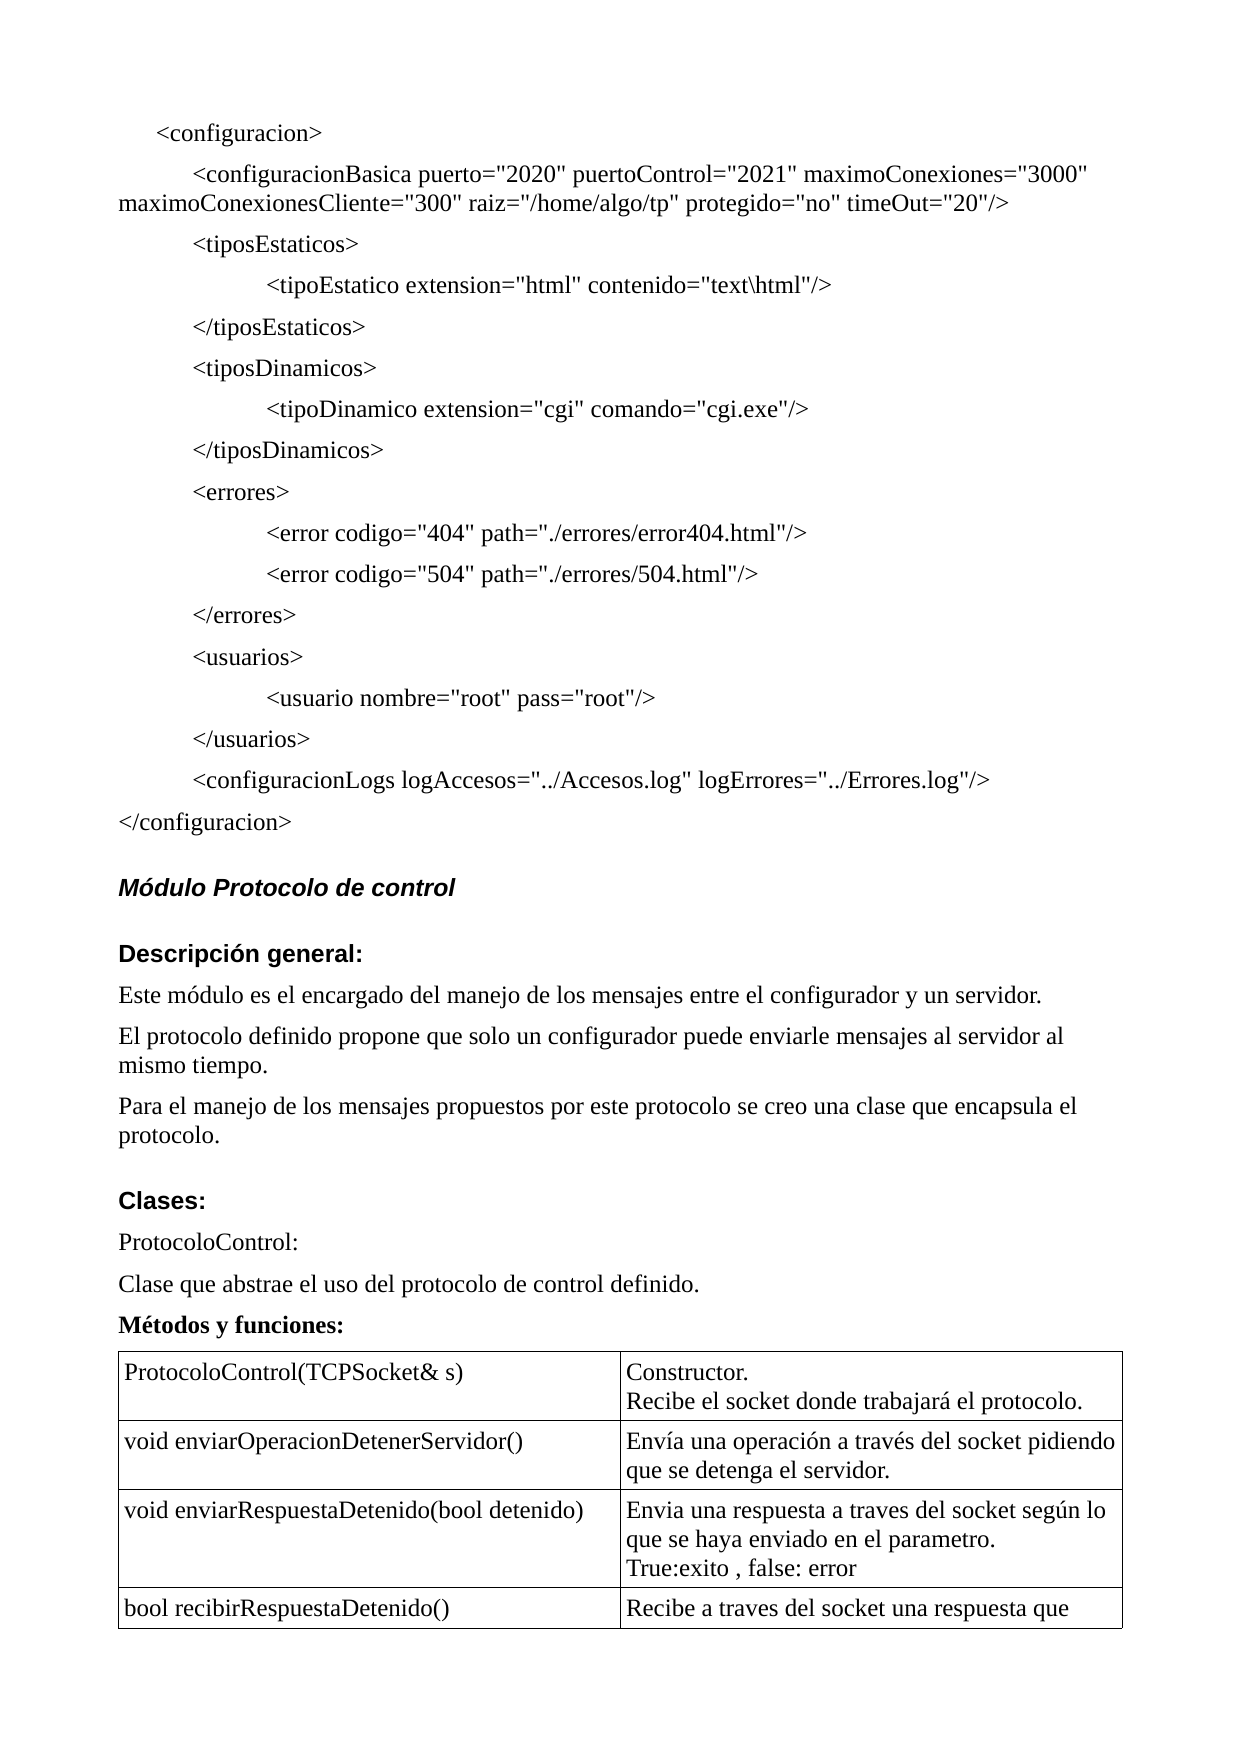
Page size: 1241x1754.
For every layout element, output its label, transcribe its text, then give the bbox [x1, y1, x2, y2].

subtitle Clases: [118, 1186, 1122, 1215]
table_cell Envía una operación a través del socket pidiendo que se detenga el servidor. [621, 1421, 1122, 1489]
text Para el manejo de los mensajes propuestos por este protocolo se creo una clase que encapsula el protocolo. [118, 1091, 1122, 1149]
text </errores> [118, 601, 1122, 629]
table_cell void enviarRespuestaDetenido(bool detenido) [119, 1490, 620, 1587]
table_cell bool recibirRespuestaDetenido() [119, 1588, 620, 1627]
table_cell void enviarOperacionDetenerServidor() [119, 1421, 620, 1489]
text <usuario nombre="root" pass="root"/> [118, 683, 1122, 712]
text <usuarios> [118, 642, 1122, 671]
text El protocolo definido propone que solo un configurador puede enviarle mensajes al servidor al mismo tiempo. [118, 1021, 1122, 1079]
text </configuracion> [118, 807, 1122, 836]
text <tiposEstaticos> [118, 229, 1122, 258]
text <configuracionBasica puerto="2020" puertoControl="2021" maximoConexiones="3000" maximoConexionesCliente="300" raiz="/home/algo/tp" protegido="no" timeOut="20"/> [118, 159, 1122, 217]
text </tiposEstaticos> [118, 312, 1122, 341]
text <tipoDinamico extension="cgi" comando="cgi.exe"/> [118, 394, 1122, 423]
text <tiposDinamicos> [118, 353, 1122, 382]
text ProtocoloControl: [118, 1227, 1122, 1256]
table_header Constructor. Recibe el socket donde trabajará el protocolo. [621, 1352, 1122, 1420]
text Métodos y funciones: [118, 1310, 1122, 1339]
text <configuracion> [118, 118, 1122, 147]
subtitle Descripción general: [118, 939, 1122, 968]
text <error codigo="504" path="./errores/504.html"/> [118, 559, 1122, 588]
text <error codigo="404" path="./errores/error404.html"/> [118, 518, 1122, 547]
text <errores> [118, 477, 1122, 506]
table_header ProtocoloControl(TCPSocket& s) [119, 1352, 620, 1420]
text Este módulo es el encargado del manejo de los mensajes entre el configurador y un servidor. [118, 980, 1122, 1009]
text </tiposDinamicos> [118, 436, 1122, 464]
subtitle Módulo Protocolo de control [118, 873, 1122, 902]
table_cell Recibe a traves del socket una respuesta que [621, 1588, 1122, 1627]
table_cell Envia una respuesta a traves del socket según lo que se haya enviado en el parametro. True:exito , false: error [621, 1490, 1122, 1587]
text <configuracionLogs logAccesos="../Accesos.log" logErrores="../Errores.log"/> [118, 766, 1122, 794]
text <tipoEstatico extension="html" contenido="text\html"/> [118, 271, 1122, 299]
text </usuarios> [118, 724, 1122, 753]
text Clase que abstrae el uso del protocolo de control definido. [118, 1269, 1122, 1297]
